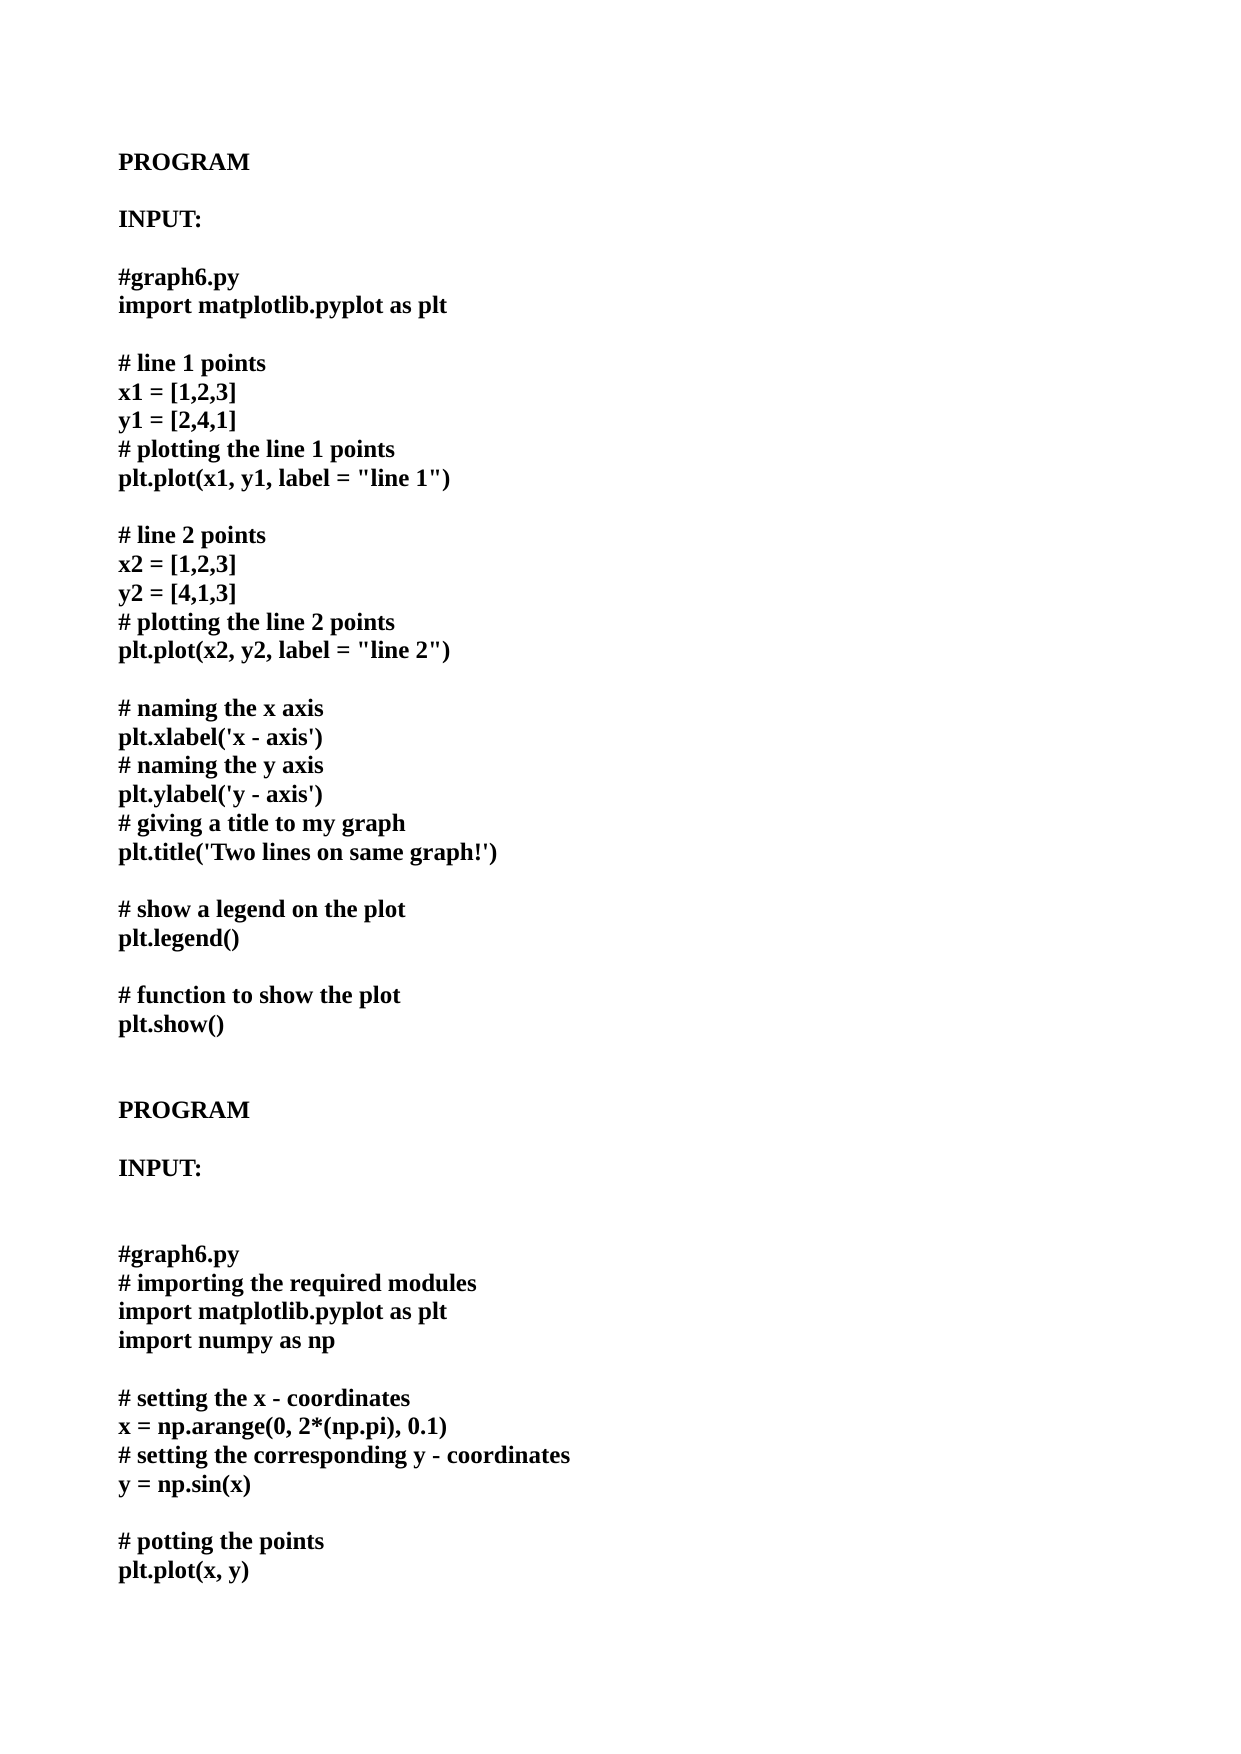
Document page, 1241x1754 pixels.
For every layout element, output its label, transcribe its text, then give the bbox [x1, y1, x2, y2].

text plt.ylabel('y - axis') [118, 779, 1122, 808]
text # plotting the line 1 points [118, 434, 1122, 463]
text plt.xlabel('x - axis') [118, 722, 1122, 751]
text # plotting the line 2 points [118, 607, 1122, 636]
text PROGRAM [118, 1096, 1122, 1124]
text # setting the x - coordinates [118, 1383, 1122, 1411]
text # setting the corresponding y - coordinates [118, 1440, 1122, 1469]
text plt.legend() [118, 923, 1122, 952]
text y1 = [2,4,1] [118, 406, 1122, 434]
text plt.plot(x1, y1, label = "line 1") [118, 463, 1122, 492]
text x1 = [1,2,3] [118, 377, 1122, 406]
text import matplotlib.pyplot as plt [118, 1296, 1122, 1325]
text # importing the required modules [118, 1268, 1122, 1296]
text INPUT: [118, 204, 1122, 233]
text # giving a title to my graph [118, 808, 1122, 837]
text import numpy as np [118, 1325, 1122, 1354]
text PROGRAM [118, 147, 1122, 176]
text x2 = [1,2,3] [118, 549, 1122, 578]
text # function to show the plot [118, 981, 1122, 1009]
text # line 2 points [118, 521, 1122, 549]
text y2 = [4,1,3] [118, 578, 1122, 607]
text plt.show() [118, 1009, 1122, 1038]
text y = np.sin(x) [118, 1469, 1122, 1498]
text # naming the y axis [118, 751, 1122, 779]
text plt.plot(x2, y2, label = "line 2") [118, 636, 1122, 664]
text import matplotlib.pyplot as plt [118, 291, 1122, 319]
text plt.plot(x, y) [118, 1555, 1122, 1584]
text #graph6.py [118, 262, 1122, 291]
text plt.title('Two lines on same graph!') [118, 837, 1122, 866]
text # naming the x axis [118, 693, 1122, 722]
text # potting the points [118, 1526, 1122, 1555]
text x = np.arange(0, 2*(np.pi), 0.1) [118, 1411, 1122, 1440]
text # line 1 points [118, 348, 1122, 377]
text #graph6.py [118, 1239, 1122, 1268]
text INPUT: [118, 1153, 1122, 1182]
text # show a legend on the plot [118, 894, 1122, 923]
